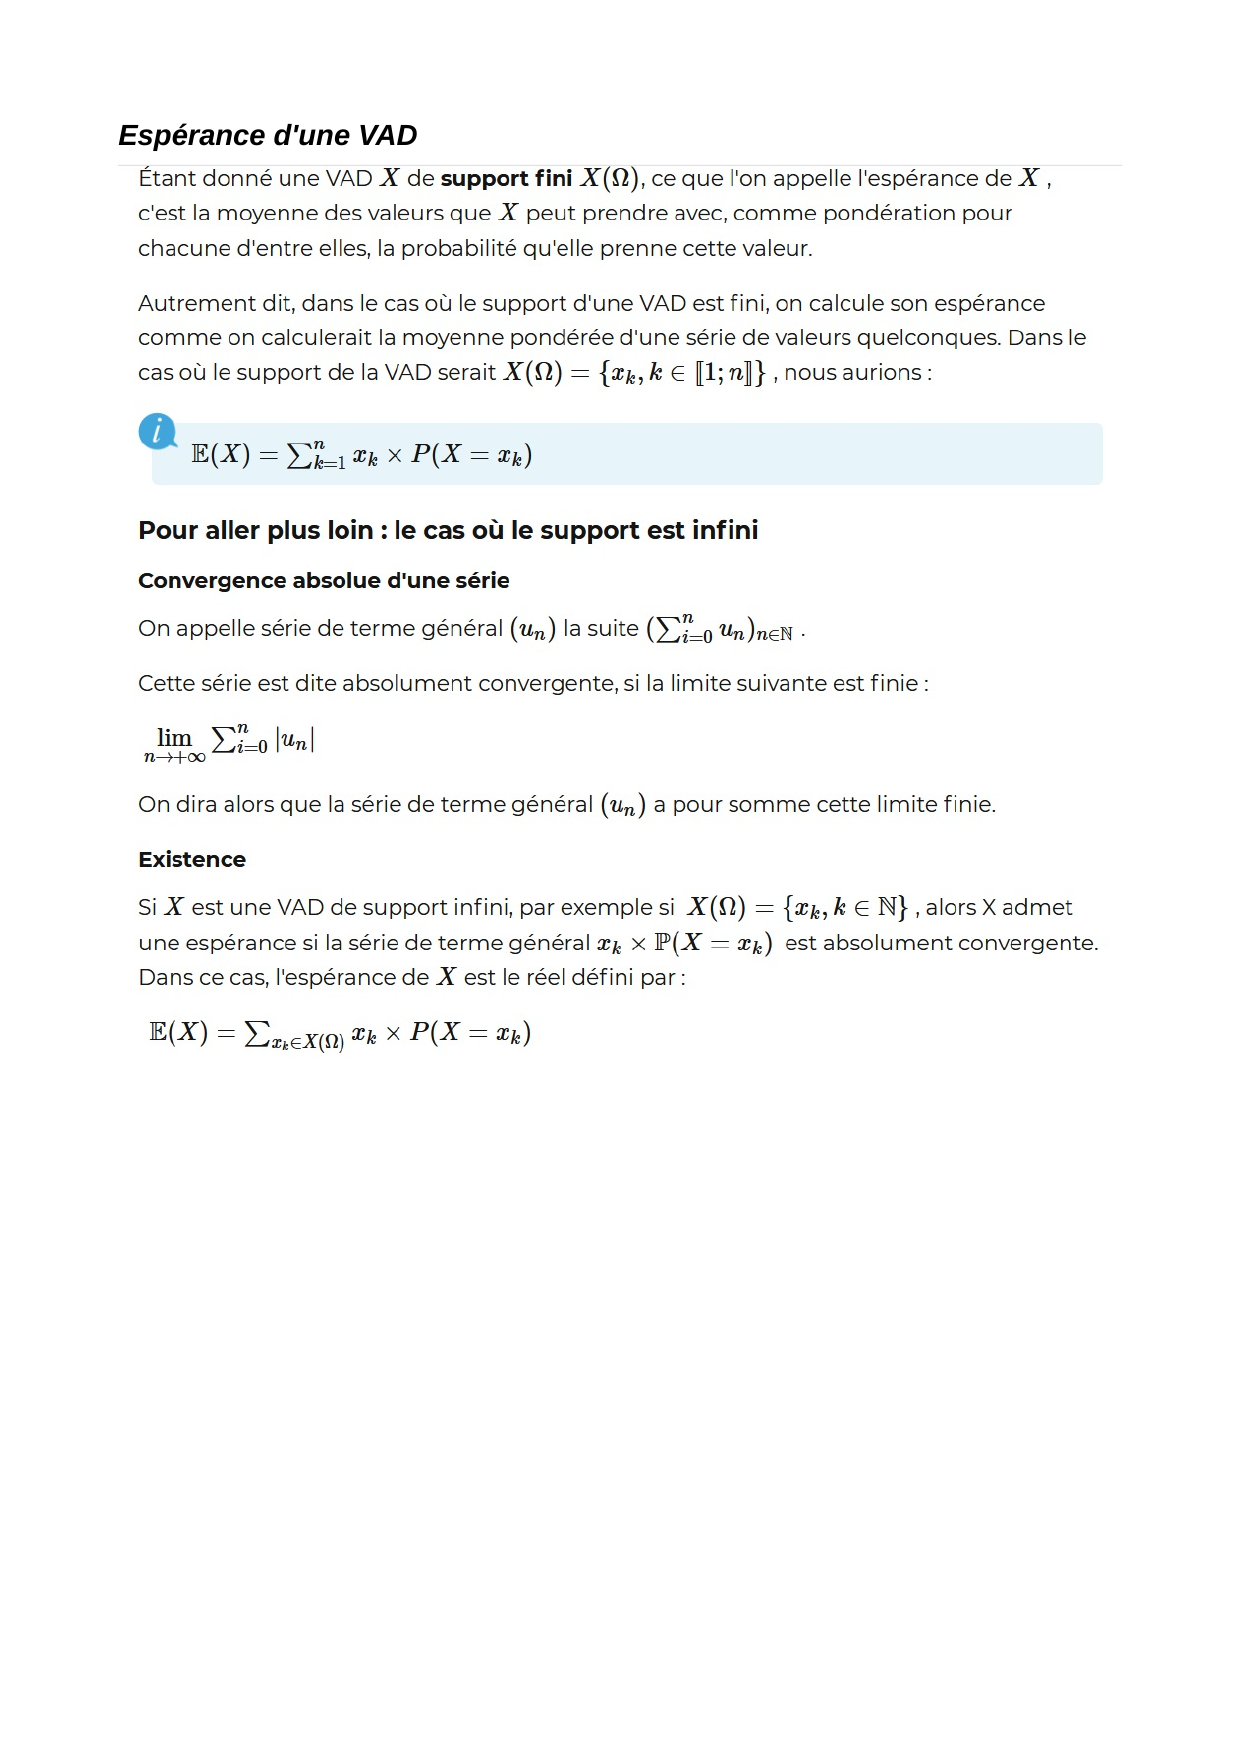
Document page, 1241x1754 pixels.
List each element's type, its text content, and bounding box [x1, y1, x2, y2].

picture [118, 164, 1123, 1059]
subtitle Espérance d'une VAD [118, 118, 1122, 152]
